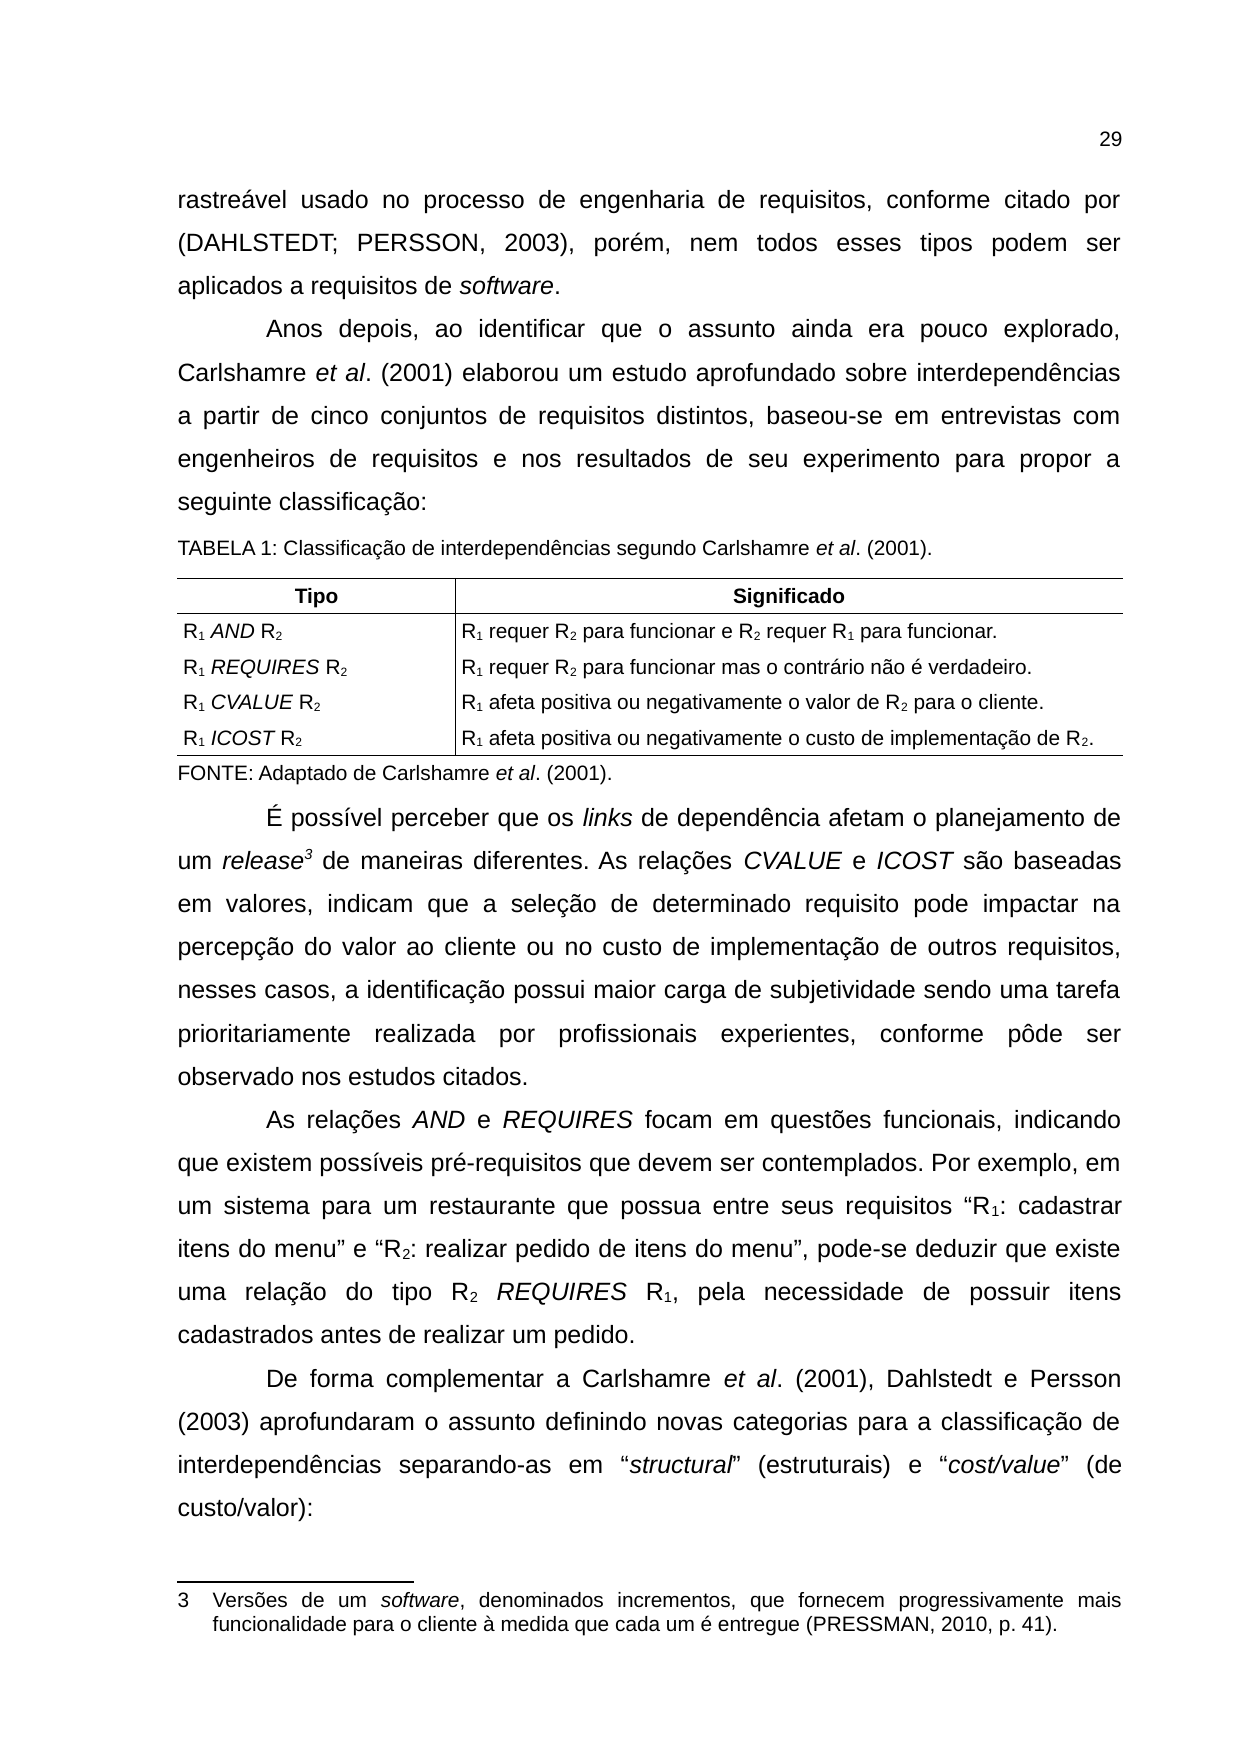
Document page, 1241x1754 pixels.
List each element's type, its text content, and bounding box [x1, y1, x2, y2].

table_cell R1 requer R2 para funcionar e R2 requer R1 para funcionar. [456, 614, 1122, 649]
text Anos depois, ao identificar que o assunto ainda era pouco explorado, Carlshamre et al. (2001) elaborou um estudo aprofundado sobre interdependências a partir de cinco conjuntos de requisitos distintos, baseou-se em entrevistas com engenheiros de requisitos e nos resultados de seu experimento para propor a seguinte classificação: [177, 314, 1122, 516]
text TABELA 1: Classificação de interdependências segundo Carlshamre et al. (2001). [177, 536, 1122, 560]
text De forma complementar a Carlshamre et al. (2001), Dahlstedt e Persson (2003) aprofundaram o assunto definindo novas categorias para a classificação de interdependências separando-as em “structural” (estruturais) e “cost/value” (de custo/valor): [177, 1364, 1122, 1522]
table_cell R1 ICOST R2 [177, 720, 455, 755]
table_cell R1 REQUIRES R2 [177, 649, 455, 684]
text Versões de um software, denominados incrementos, que fornecem progressivamente mais funcionalidade para o cliente à medida que cada um é entregue (PRESSMAN, 2010, p. 41). [177, 1588, 1122, 1636]
table_header Tipo [177, 579, 455, 613]
text As relações AND e REQUIRES focam em questões funcionais, indicando que existem possíveis pré-requisitos que devem ser contemplados. Por exemplo, em um sistema para um restaurante que possua entre seus requisitos “R1: cadastrar itens do menu” e “R2: realizar pedido de itens do menu”, pode-se deduzir que existe uma relação do tipo R2 REQUIRES R1, pela necessidade de possuir itens cadastrados antes de realizar um pedido. [177, 1105, 1122, 1349]
table_cell R1 AND R2 [177, 614, 455, 649]
table_cell R1 afeta positiva ou negativamente o custo de implementação de R2. [456, 720, 1122, 755]
text É possível perceber que os links de dependência afetam o planejamento de um release de maneiras diferentes. As relações CVALUE e ICOST são baseadas em valores, indicam que a seleção de determinado requisito pode impactar na percepção do valor ao cliente ou no custo de implementação de outros requisitos, nesses casos, a identificação possui maior carga de subjetividade sendo uma tarefa prioritariamente realizada por profissionais experientes, conforme pôde ser observado nos estudos citados. [177, 803, 1122, 1091]
table_header Significado [456, 579, 1122, 613]
table_cell R1 requer R2 para funcionar mas o contrário não é verdadeiro. [456, 649, 1122, 684]
table_cell R1 afeta positiva ou negativamente o valor de R2 para o cliente. [456, 684, 1122, 720]
text rastreável usado no processo de engenharia de requisitos, conforme citado por (DAHLSTEDT; PERSSON, 2003), porém, nem todos esses tipos podem ser aplicados a requisitos de software. [177, 185, 1122, 300]
text FONTE: Adaptado de Carlshamre et al. (2001). [177, 761, 1122, 785]
table_cell R1 CVALUE R2 [177, 684, 455, 720]
